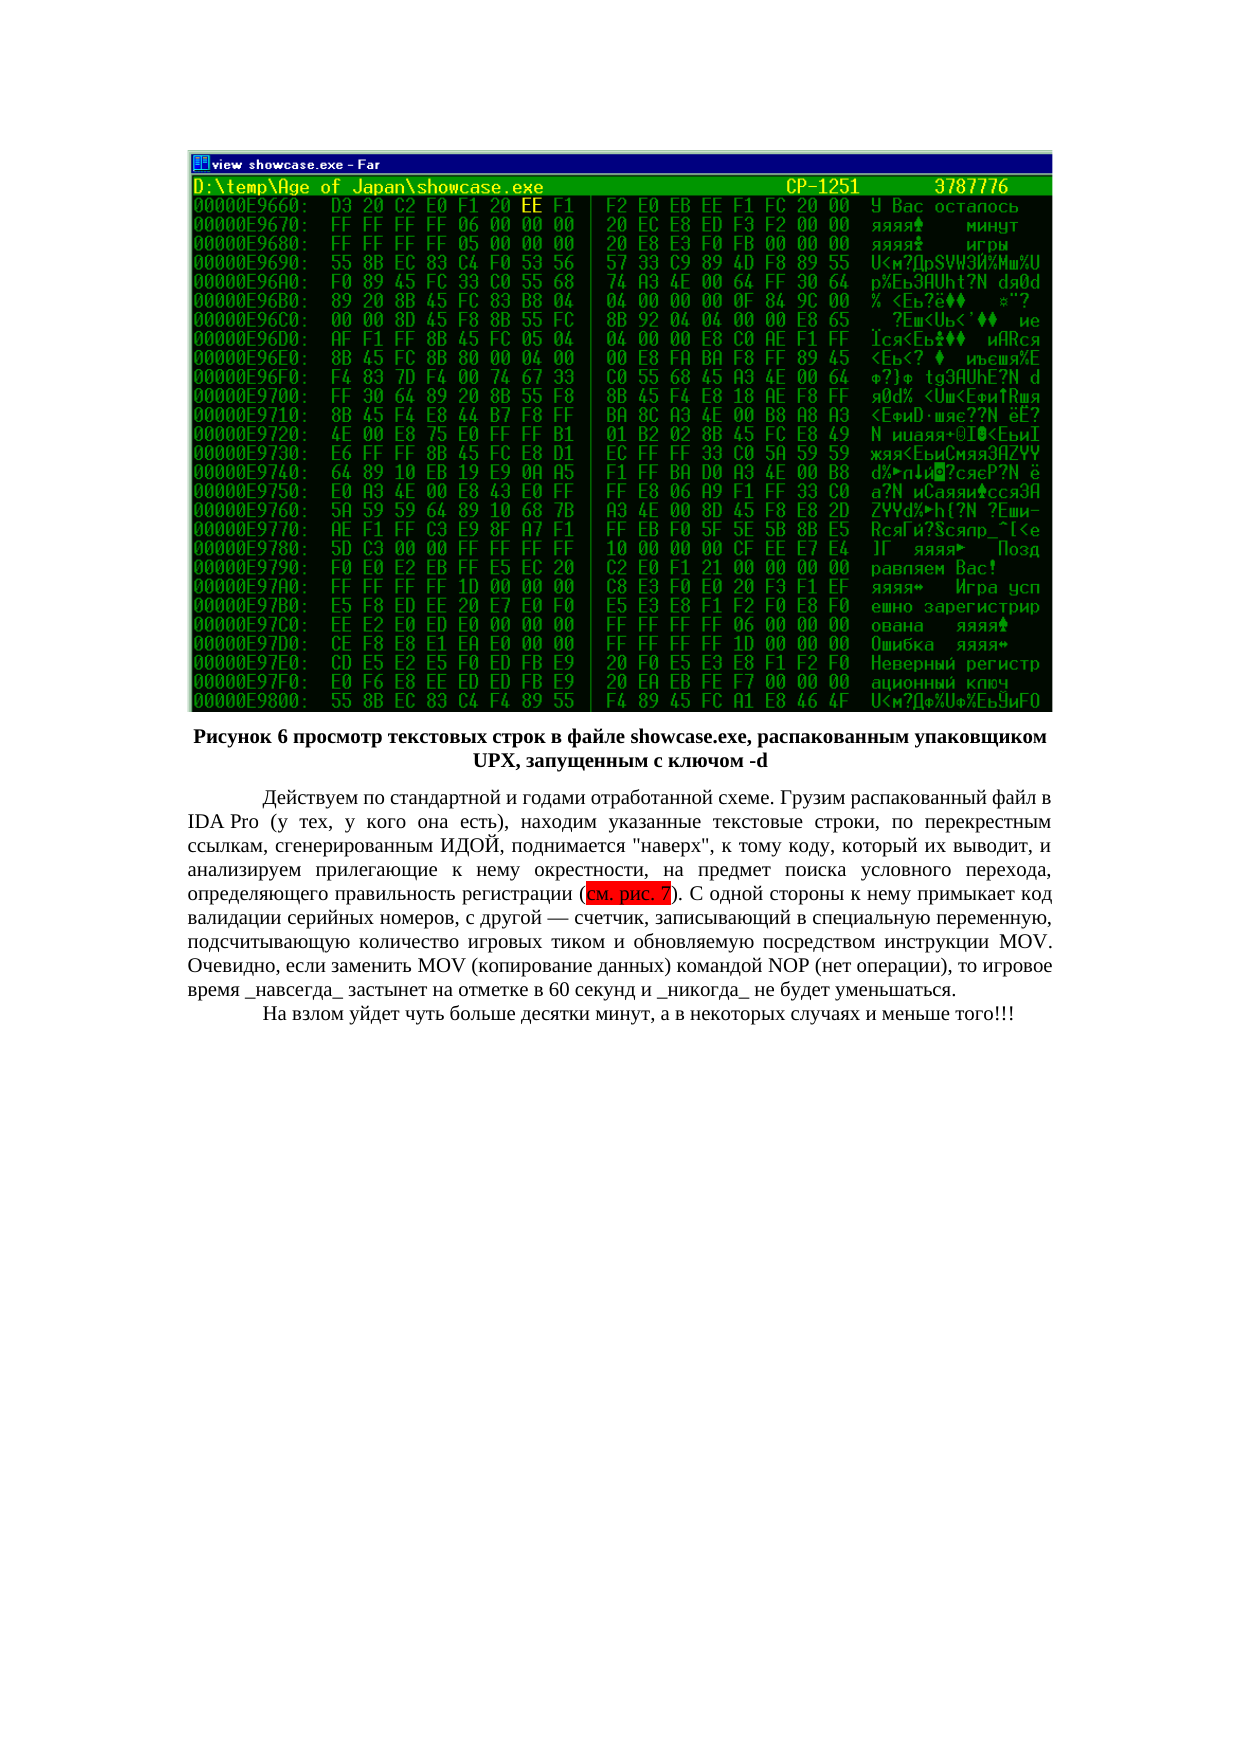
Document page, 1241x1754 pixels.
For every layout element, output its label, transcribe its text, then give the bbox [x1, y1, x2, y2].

picture [187, 150, 1053, 712]
text На взлом уйдет чуть больше десятки минут, а в некоторых случаях и меньше того!!! [187, 1001, 1053, 1025]
text Действуем по стандартной и годами отработанной схеме. Грузим распакованный файл в IDA Pro (у тех, у кого она есть), находим указанные текстовые строки, по перекрестным ссылкам, сгенерированным ИДОЙ, поднимается "наверх", к тому коду, который их выводит, и анализируем прилегающие к нему окрестности, на предмет поиска условного перехода, определяющего правильность регистрации (см. рис. 7). С одной стороны к нему примыкает код валидации серийных номеров, с другой — счетчик, записывающий в специальную переменную, подсчитывающую количество игровых тиком и обновляемую посредством инструкции MOV. Очевидно, если заменить MOV (копирование данных) командой NOP (нет операции), то игровое время _навсегда_ застынет на отметке в 60 секунд и _никогда_ не будет уменьшаться. [187, 785, 1053, 1001]
text Рисунок 6 просмотр текстовых строк в файле showcase.exe, распакованным упаковщиком UPX, запущенным с ключом -d [187, 724, 1053, 772]
